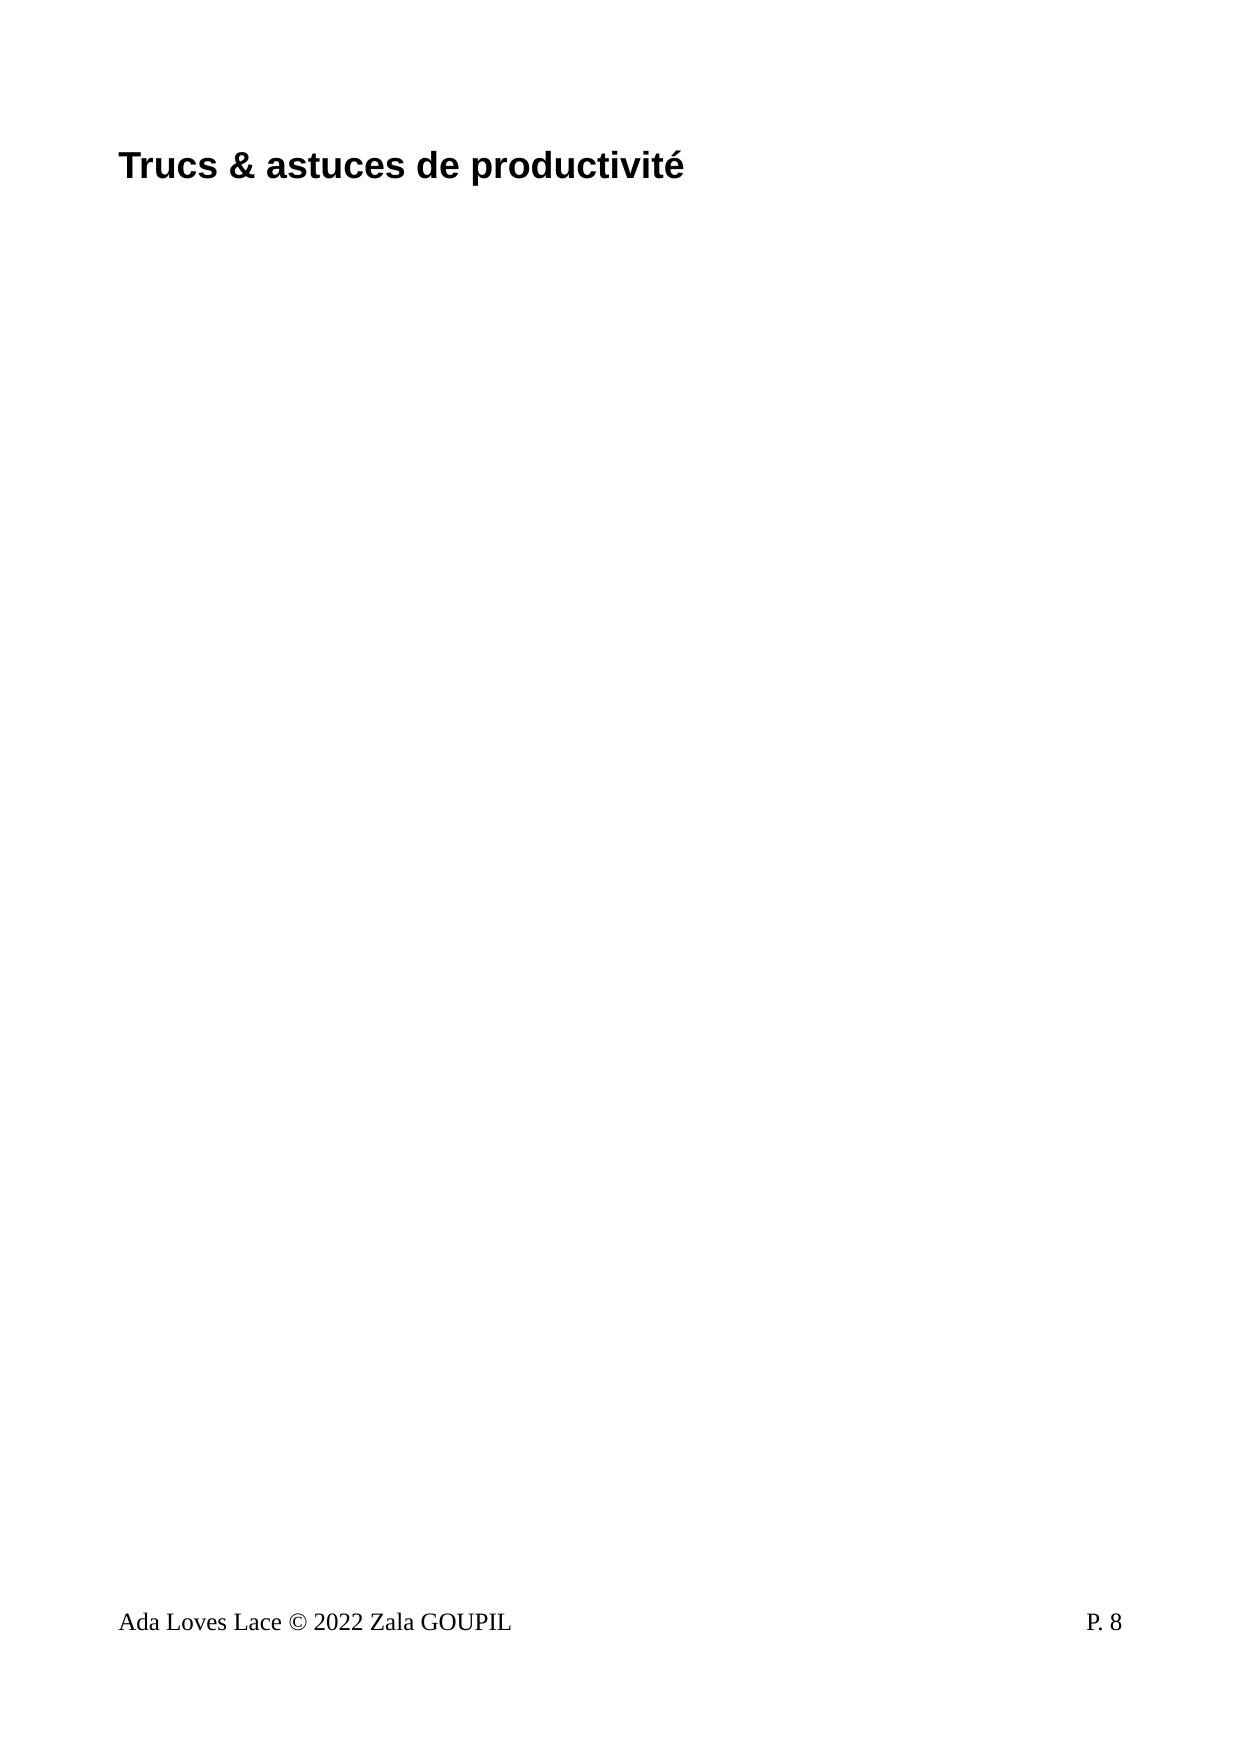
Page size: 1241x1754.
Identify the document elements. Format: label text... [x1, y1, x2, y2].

subtitle Trucs & astuces de productivité [118, 143, 1122, 186]
